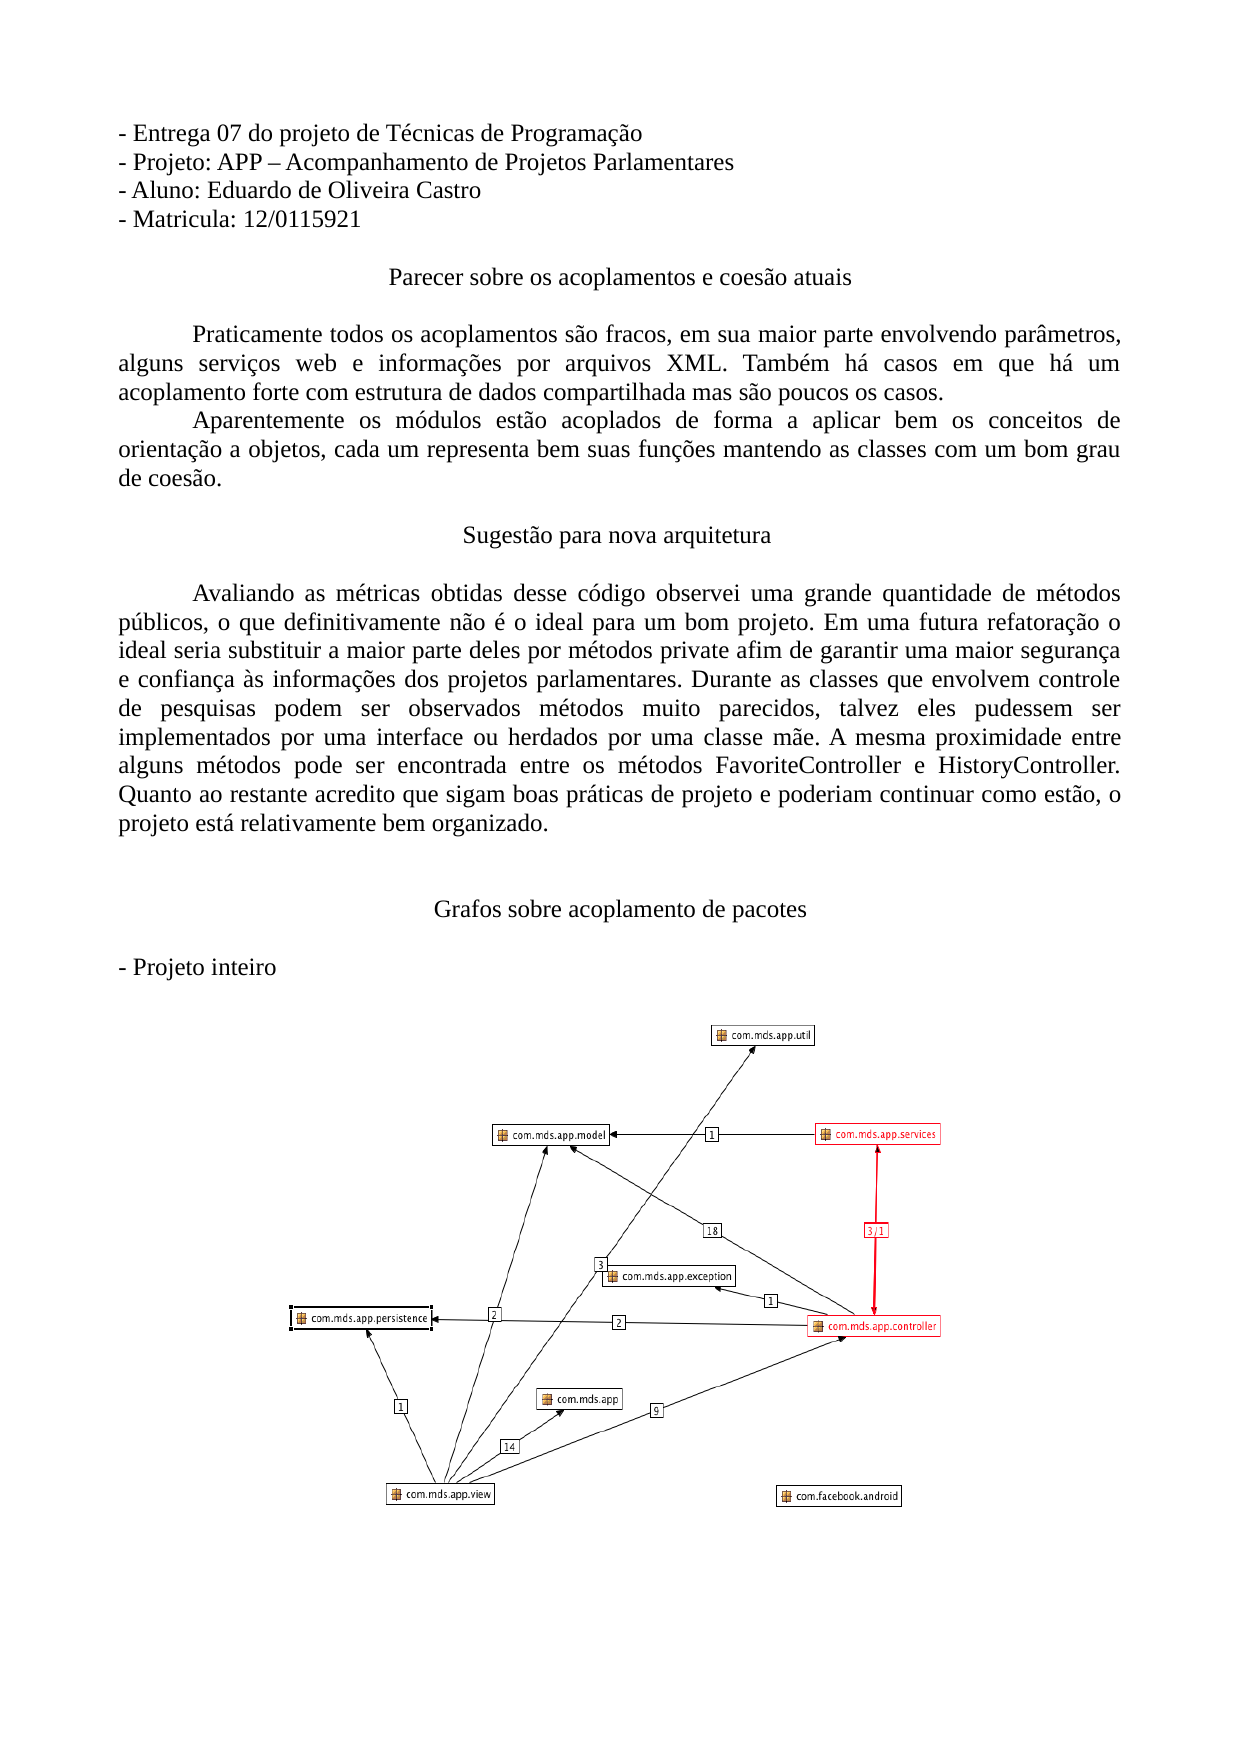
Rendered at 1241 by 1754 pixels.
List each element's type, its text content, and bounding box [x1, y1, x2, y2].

text - Projeto inteiro [118, 952, 1122, 981]
text Avaliando as métricas obtidas desse código observei uma grande quantidade de métodos públicos, o que definitivamente não é o ideal para um bom projeto. Em uma futura refatoração o ideal seria substituir a maior parte deles por métodos private afim de garantir uma maior segurança e confiança às informações dos projetos parlamentares. Durante as classes que envolvem controle de pesquisas podem ser observados métodos muito parecidos, talvez eles pudessem ser implementados por uma interface ou herdados por uma classe mãe. A mesma proximidade entre alguns métodos pode ser encontrada entre os métodos FavoriteController e HistoryController. Quanto ao restante acredito que sigam boas práticas de projeto e poderiam continuar como estão, o projeto está relativamente bem organizado. [118, 578, 1122, 837]
text Sugestão para nova arquitetura [118, 521, 1122, 549]
text Aparentemente os módulos estão acoplados de forma a aplicar bem os conceitos de orientação a objetos, cada um representa bem suas funções mantendo as classes com um bom grau de coesão. [118, 406, 1122, 492]
text - Aluno: Eduardo de Oliveira Castro [118, 176, 1122, 204]
text - Entrega 07 do projeto de Técnicas de Programação [118, 118, 1122, 147]
picture [248, 980, 992, 1567]
text Praticamente todos os acoplamentos são fracos, em sua maior parte envolvendo parâmetros, alguns serviços web e informações por arquivos XML. Também há casos em que há um acoplamento forte com estrutura de dados compartilhada mas são poucos os casos. [118, 319, 1122, 406]
text - Projeto: APP – Acompanhamento de Projetos Parlamentares [118, 147, 1122, 176]
text - Matricula: 12/0115921 [118, 204, 1122, 233]
text Parecer sobre os acoplamentos e coesão atuais [118, 262, 1122, 291]
text Grafos sobre acoplamento de pacotes [118, 894, 1122, 923]
